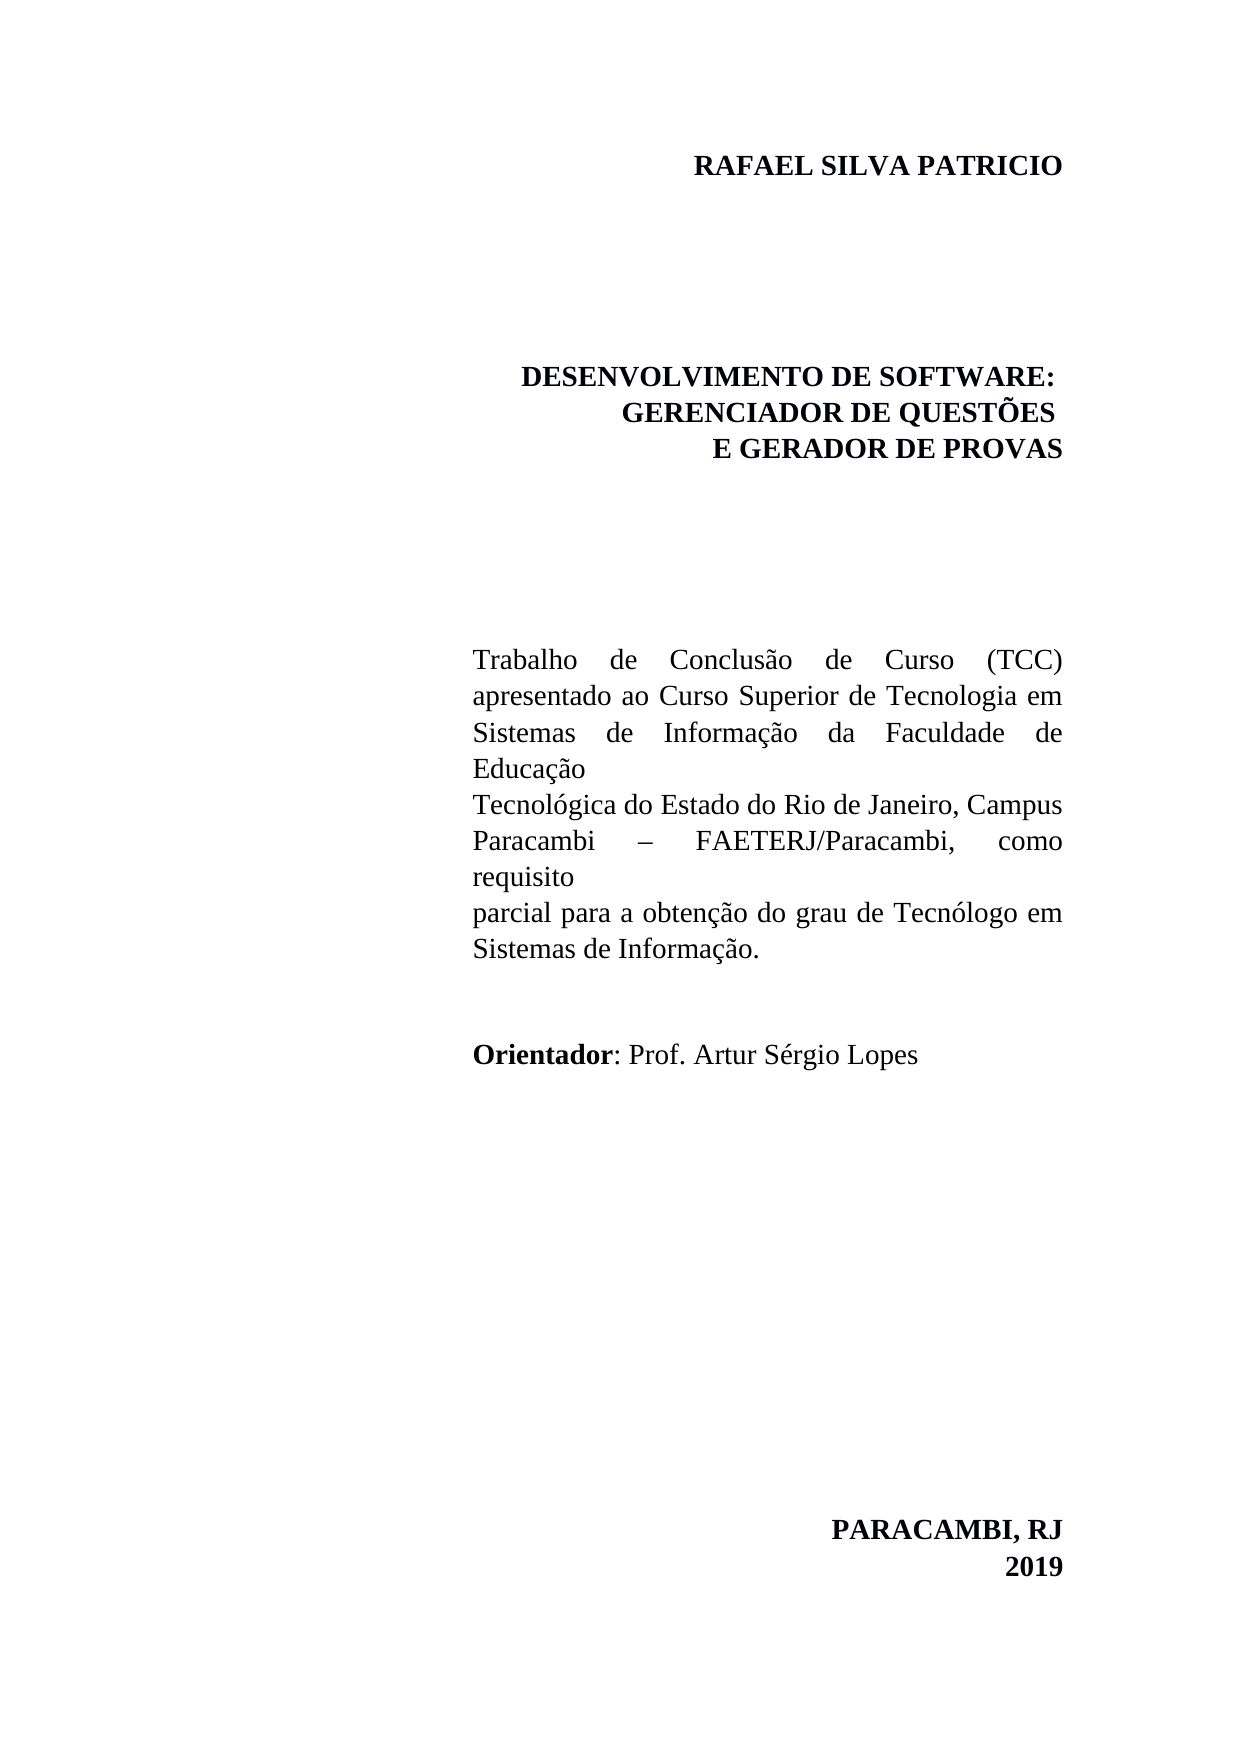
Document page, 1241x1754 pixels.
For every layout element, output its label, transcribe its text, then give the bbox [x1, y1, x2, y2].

text Orientador: Prof. Artur Sérgio Lopes [472, 1037, 1063, 1071]
text Trabalho de Conclusão de Curso (TCC) apresentado ao Curso Superior de Tecnologia em Sistemas de Informação da Faculdade de Educação Tecnológica do Estado do Rio de Janeiro, Campus Paracambi – FAETERJ/Paracambi, como requisito parcial para a obtenção do grau de Tecnólogo em Sistemas de Informação. [472, 642, 1063, 965]
text RAFAEL SILVA PATRICIO [177, 148, 1063, 181]
text PARACAMBI, RJ 2019 [177, 1512, 1063, 1582]
text DESENVOLVIMENTO DE SOFTWARE: GERENCIADOR DE QUESTÕES E GERADOR DE PROVAS [177, 359, 1063, 465]
